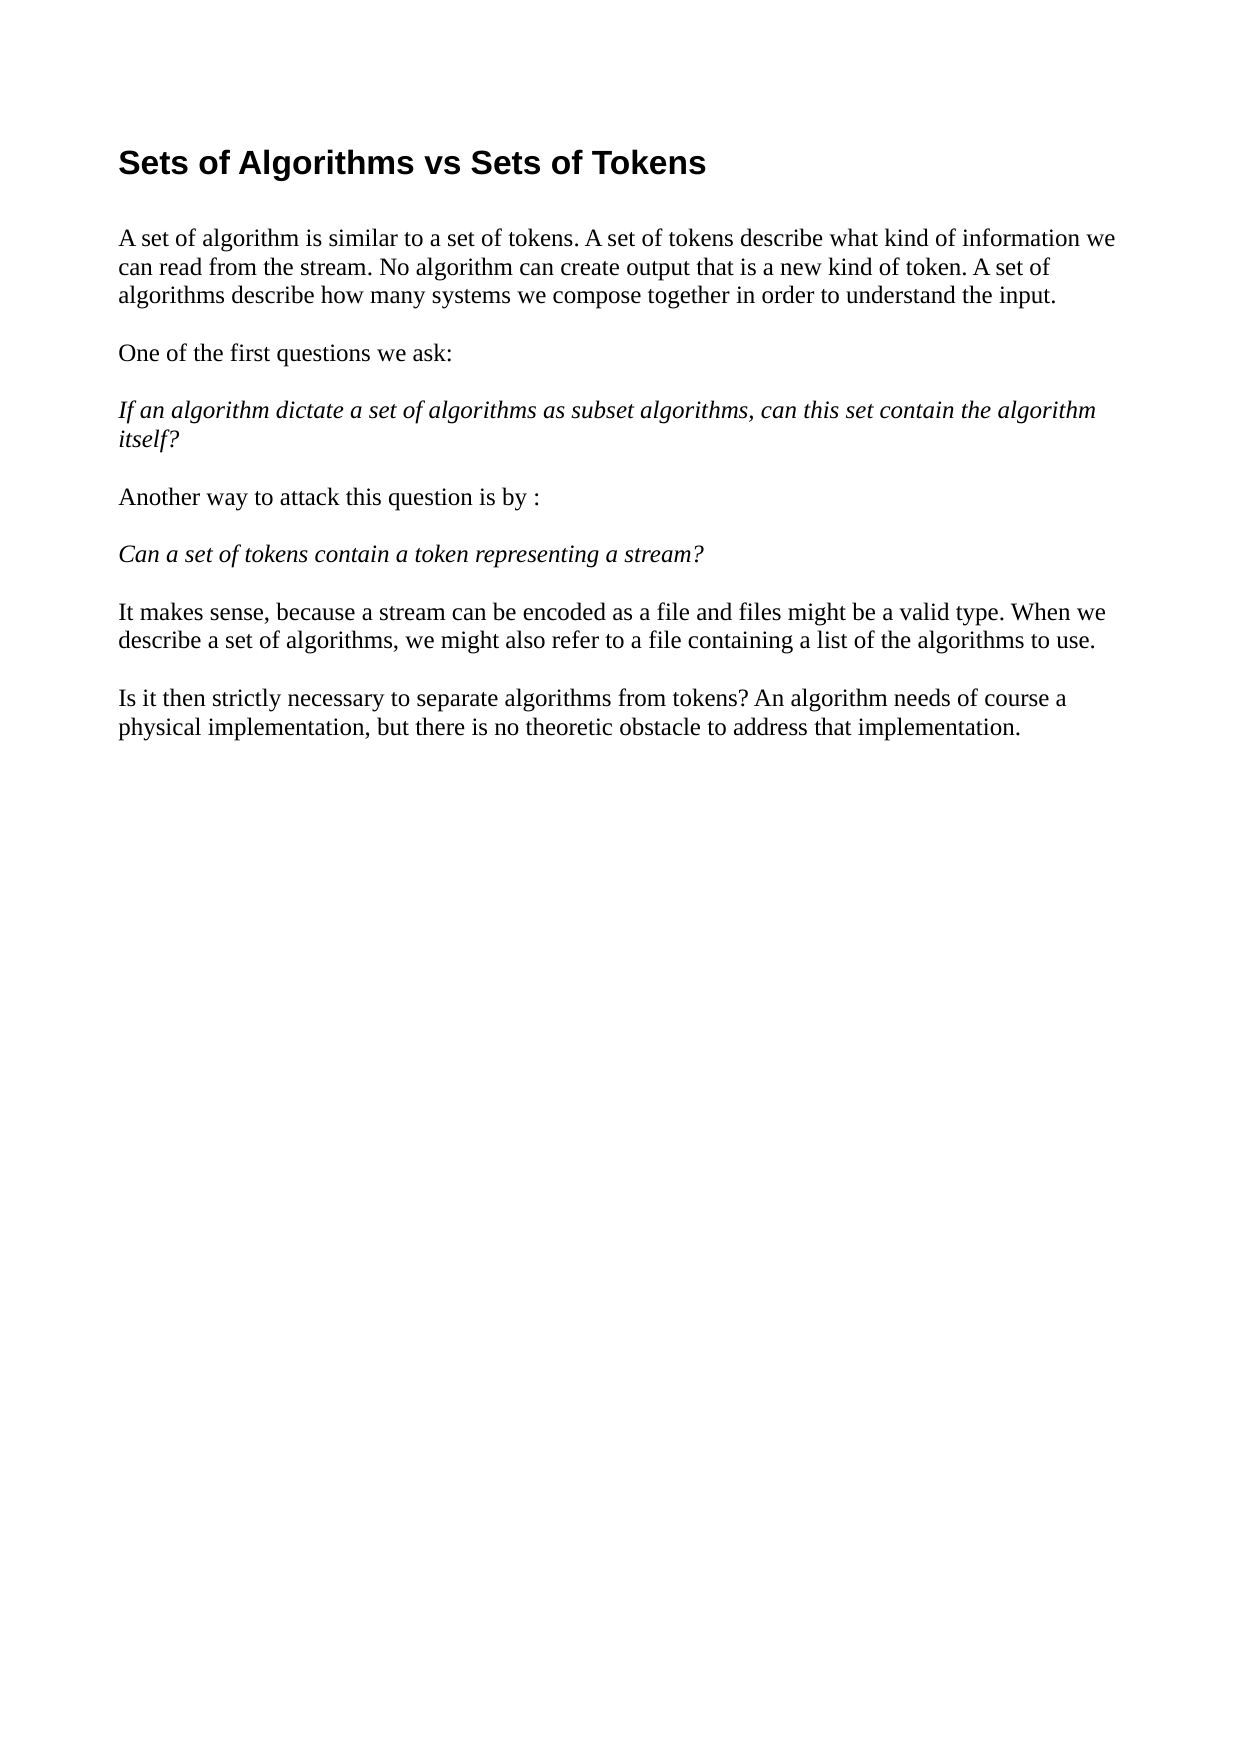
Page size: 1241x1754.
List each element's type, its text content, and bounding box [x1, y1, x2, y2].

text Can a set of tokens contain a token representing a stream? [118, 539, 1122, 568]
subtitle Sets of Algorithms vs Sets of Tokens [118, 143, 1122, 182]
text If an algorithm dictate a set of algorithms as subset algorithms, can this set contain the algorithm itself? [118, 396, 1122, 453]
text Another way to attack this question is by : [118, 482, 1122, 511]
text It makes sense, because a stream can be encoded as a file and files might be a valid type. When we describe a set of algorithms, we might also refer to a file containing a list of the algorithms to use. [118, 597, 1122, 654]
text Is it then strictly necessary to separate algorithms from tokens? An algorithm needs of course a physical implementation, but there is no theoretic obstacle to address that implementation. [118, 683, 1122, 741]
text A set of algorithm is similar to a set of tokens. A set of tokens describe what kind of information we can read from the stream. No algorithm can create output that is a new kind of token. A set of algorithms describe how many systems we compose together in order to understand the input. [118, 223, 1122, 309]
text One of the first questions we ask: [118, 338, 1122, 367]
